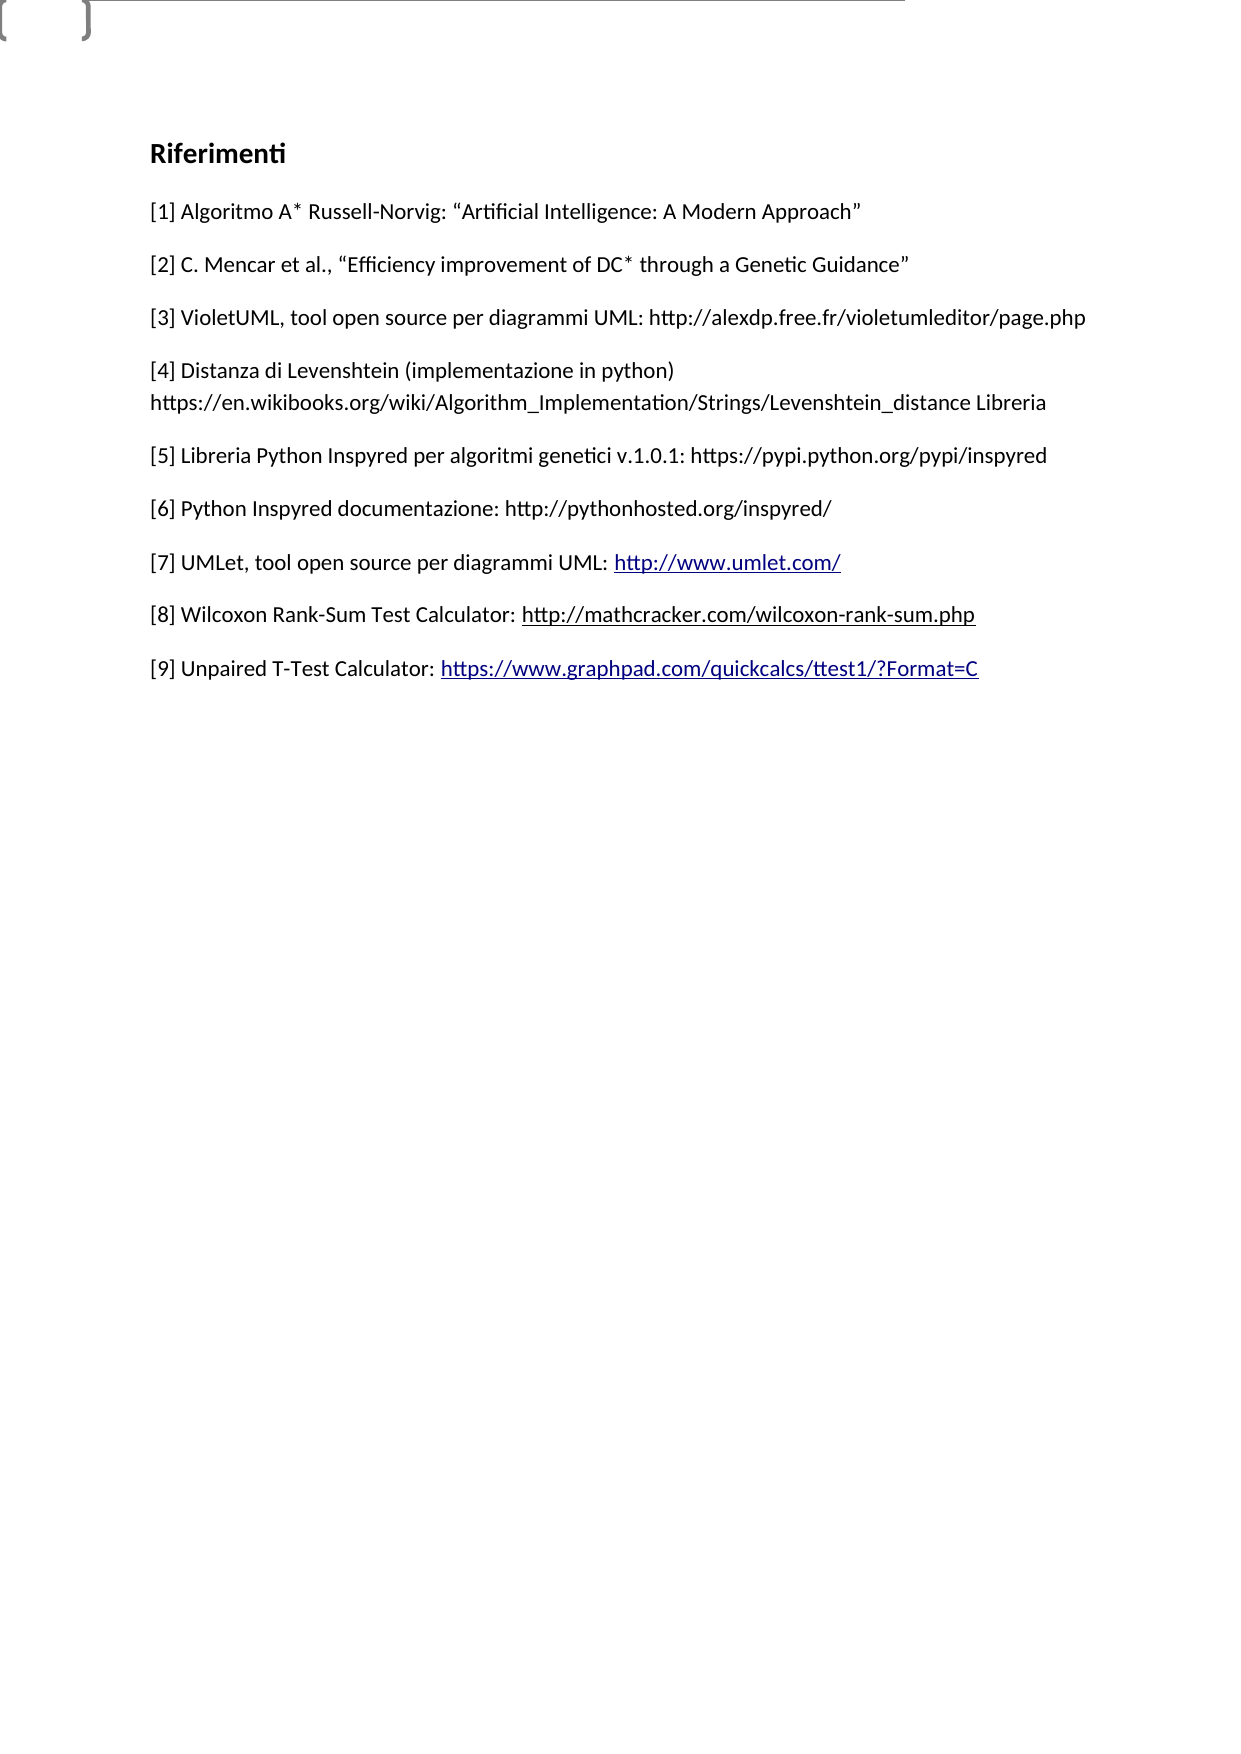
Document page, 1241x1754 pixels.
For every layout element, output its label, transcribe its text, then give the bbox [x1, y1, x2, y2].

text [1] Algoritmo A* Russell-Norvig: “Artificial Intelligence: A Modern Approach” [150, 197, 1090, 225]
text [4] Distanza di Levenshtein (implementazione in python) https://en.wikibooks.org/wiki/Algorithm_Implementation/Strings/Levenshtein_distance Libreria [150, 356, 1090, 417]
text [6] Python Inspyred documentazione: http://pythonhosted.org/inspyred/ [150, 494, 1090, 523]
text [3] VioletUML, tool open source per diagrammi UML: http://alexdp.free.fr/violetumleditor/page.php [150, 303, 1090, 331]
text [9] Unpaired T-Test Calculator: https://www.graphpad.com/quickcalcs/ttest1/?Format=C [150, 654, 1090, 682]
text [7] UMLet, tool open source per diagrammi UML: http://www.umlet.com/ [150, 548, 1090, 576]
text [8] Wilcoxon Rank-Sum Test Calculator: http://mathcracker.com/wilcoxon-rank-sum.php [150, 601, 1090, 629]
text Riferimenti [150, 136, 1090, 171]
text [2] C. Mencar et al., “Efficiency improvement of DC* through a Genetic Guidance” [150, 250, 1090, 278]
text [5] Libreria Python Inspyred per algoritmi genetici v.1.0.1: https://pypi.python.org/pypi/inspyred [150, 442, 1090, 469]
